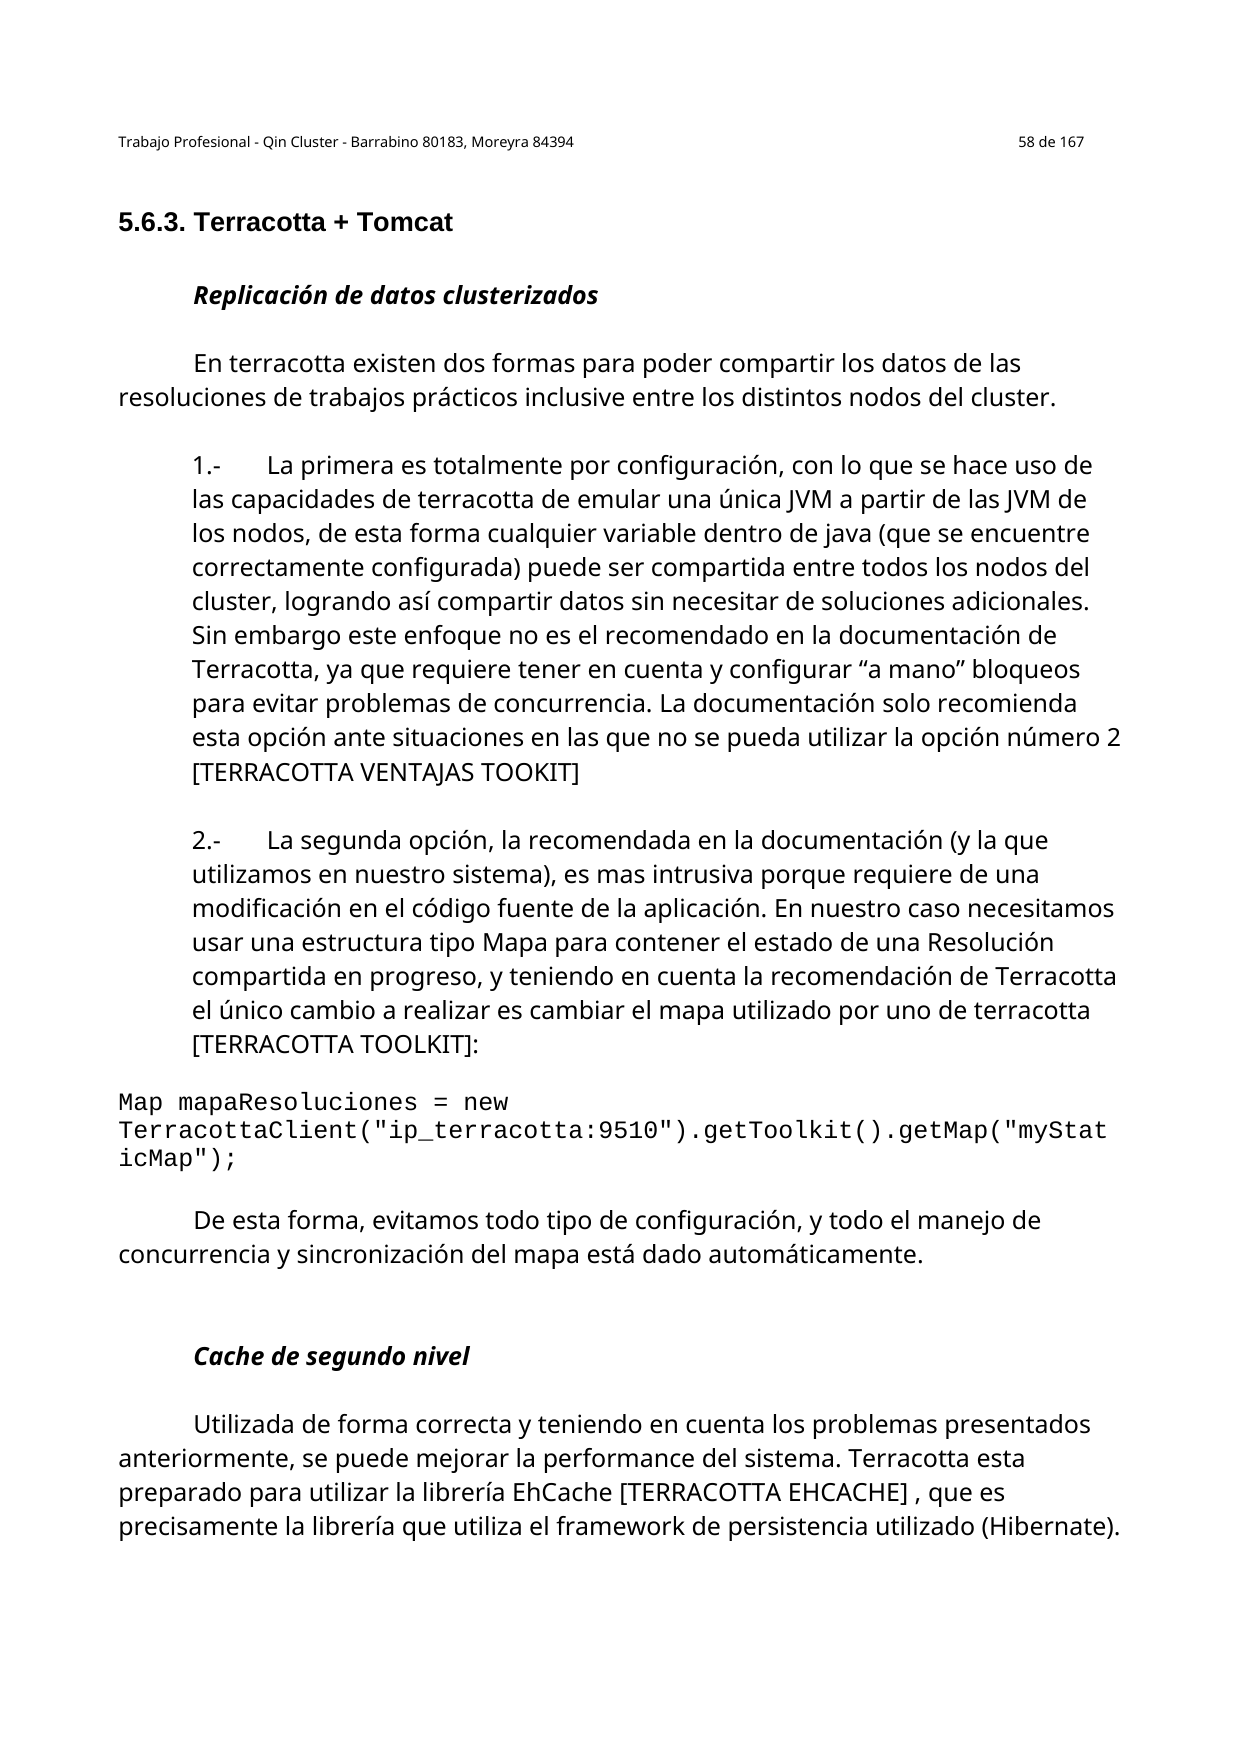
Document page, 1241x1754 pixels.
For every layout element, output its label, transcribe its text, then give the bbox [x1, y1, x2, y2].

text Utilizada de forma correcta y teniendo en cuenta los problemas presentados anteriormente, se puede mejorar la performance del sistema. Terracotta esta preparado para utilizar la librería EhCache [TERRACOTTA EHCACHE] , que es precisamente la librería que utiliza el framework de persistencia utilizado (Hibernate). [118, 1407, 1122, 1543]
text 1.- La primera es totalmente por configuración, con lo que se hace uso de las capacidades de terracotta de emular una única JVM a partir de las JVM de los nodos, de esta forma cualquier variable dentro de java (que se encuentre correctamente configurada) puede ser compartida entre todos los nodos del cluster, logrando así compartir datos sin necesitar de soluciones adicionales. Sin embargo este enfoque no es el recomendado en la documentación de Terracotta, ya que requiere tener en cuenta y configurar “a mano” bloqueos para evitar problemas de concurrencia. La documentación solo recomienda esta opción ante situaciones en las que no se pueda utilizar la opción número 2 [TERRACOTTA VENTAJAS TOOKIT] [192, 448, 1122, 788]
text De esta forma, evitamos todo tipo de configuración, y todo el manejo de concurrencia y sincronización del mapa está dado automáticamente. [118, 1202, 1122, 1271]
text En terracotta existen dos formas para poder compartir los datos de las resoluciones de trabajos prácticos inclusive entre los distintos nodos del cluster. [118, 345, 1122, 413]
text Map mapaResoluciones = new TerracottaClient("ip_terracotta:9510").getToolkit().getMap("myStaticMap"); [118, 1089, 1122, 1174]
text 2.- La segunda opción, la recomendada en la documentación (y la que utilizamos en nuestro sistema), es mas intrusiva porque requiere de una modificación en el código fuente de la aplicación. En nuestro caso necesitamos usar una estructura tipo Mapa para contener el estado de una Resolución compartida en progreso, y teniendo en cuenta la recomendación de Terracotta el único cambio a realizar es cambiar el mapa utilizado por uno de terracotta [TERRACOTTA TOOLKIT]: [192, 822, 1122, 1061]
subtitle 5.6.3. Terracotta + Tomcat [118, 207, 1122, 237]
text Replicación de datos clusterizados [118, 277, 1122, 311]
text Cache de segundo nivel [118, 1339, 1122, 1373]
